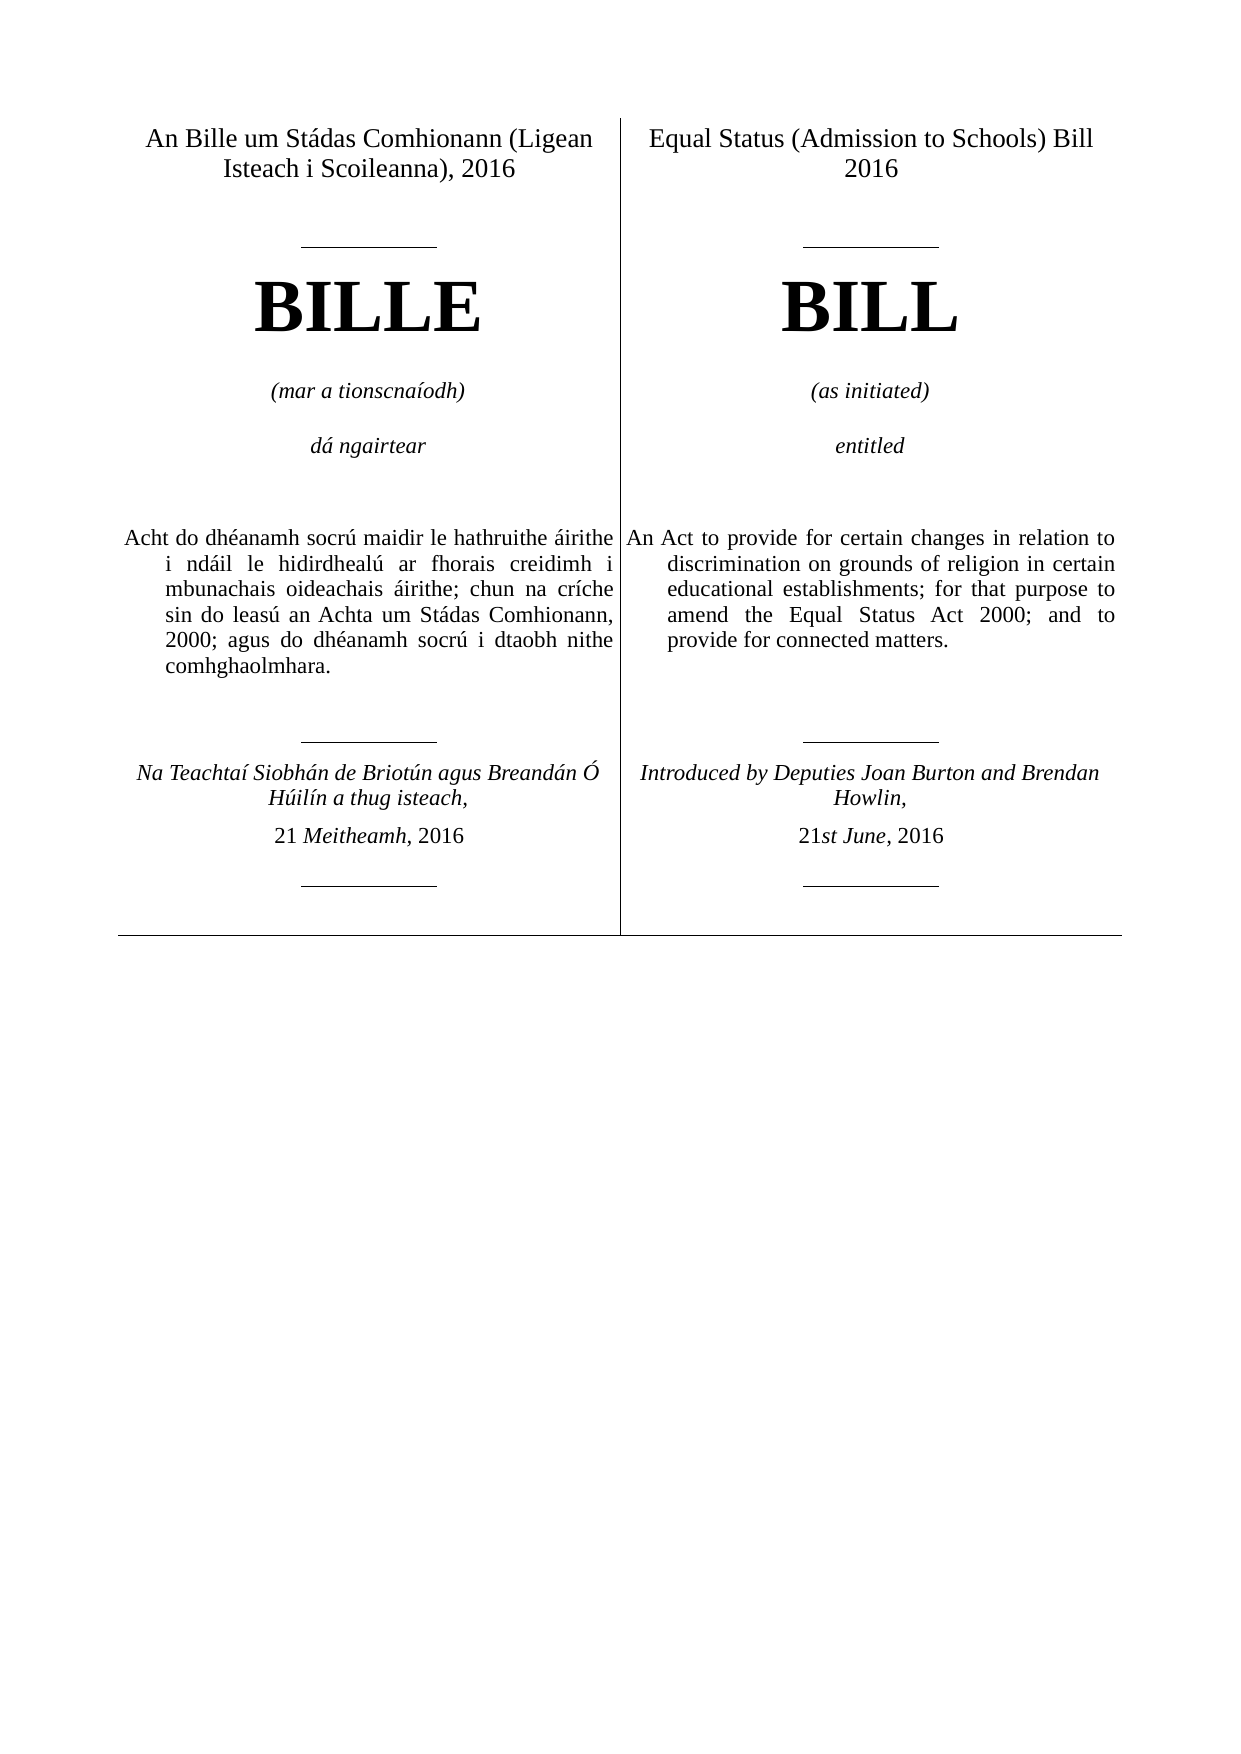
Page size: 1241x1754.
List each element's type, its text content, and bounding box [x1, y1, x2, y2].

table_header An Bille um Stádas Comhionann (Ligean Isteach i Scoileanna), 2016 BILLE (mar a tionscnaíodh) dá ngairtear Acht do dhéanamh socrú maidir le hathruithe áirithe i ndáil le hidirdhealú ar fhorais creidimh i mbunachais oideachais áirithe; chun na críche sin do leasú an Achta um Stádas Comhionann, 2000; agus do dhéanamh socrú i dtaobh nithe comhghaolmhara. Na Teachtaí Siobhán de Briotún agus Breandán Ó Húilín a thug isteach, 21 Meitheamh, 2016 [118, 118, 620, 935]
table_header Equal Status (Admission to Schools) Bill 2016 BILL (as initiated) entitled An Act to provide for certain changes in relation to discrimination on grounds of religion in certain educational establishments; for that purpose to amend the Equal Status Act 2000; and to provide for connected matters. Introduced by Deputies Joan Burton and Brendan Howlin, 21st June, 2016 [621, 118, 1122, 935]
